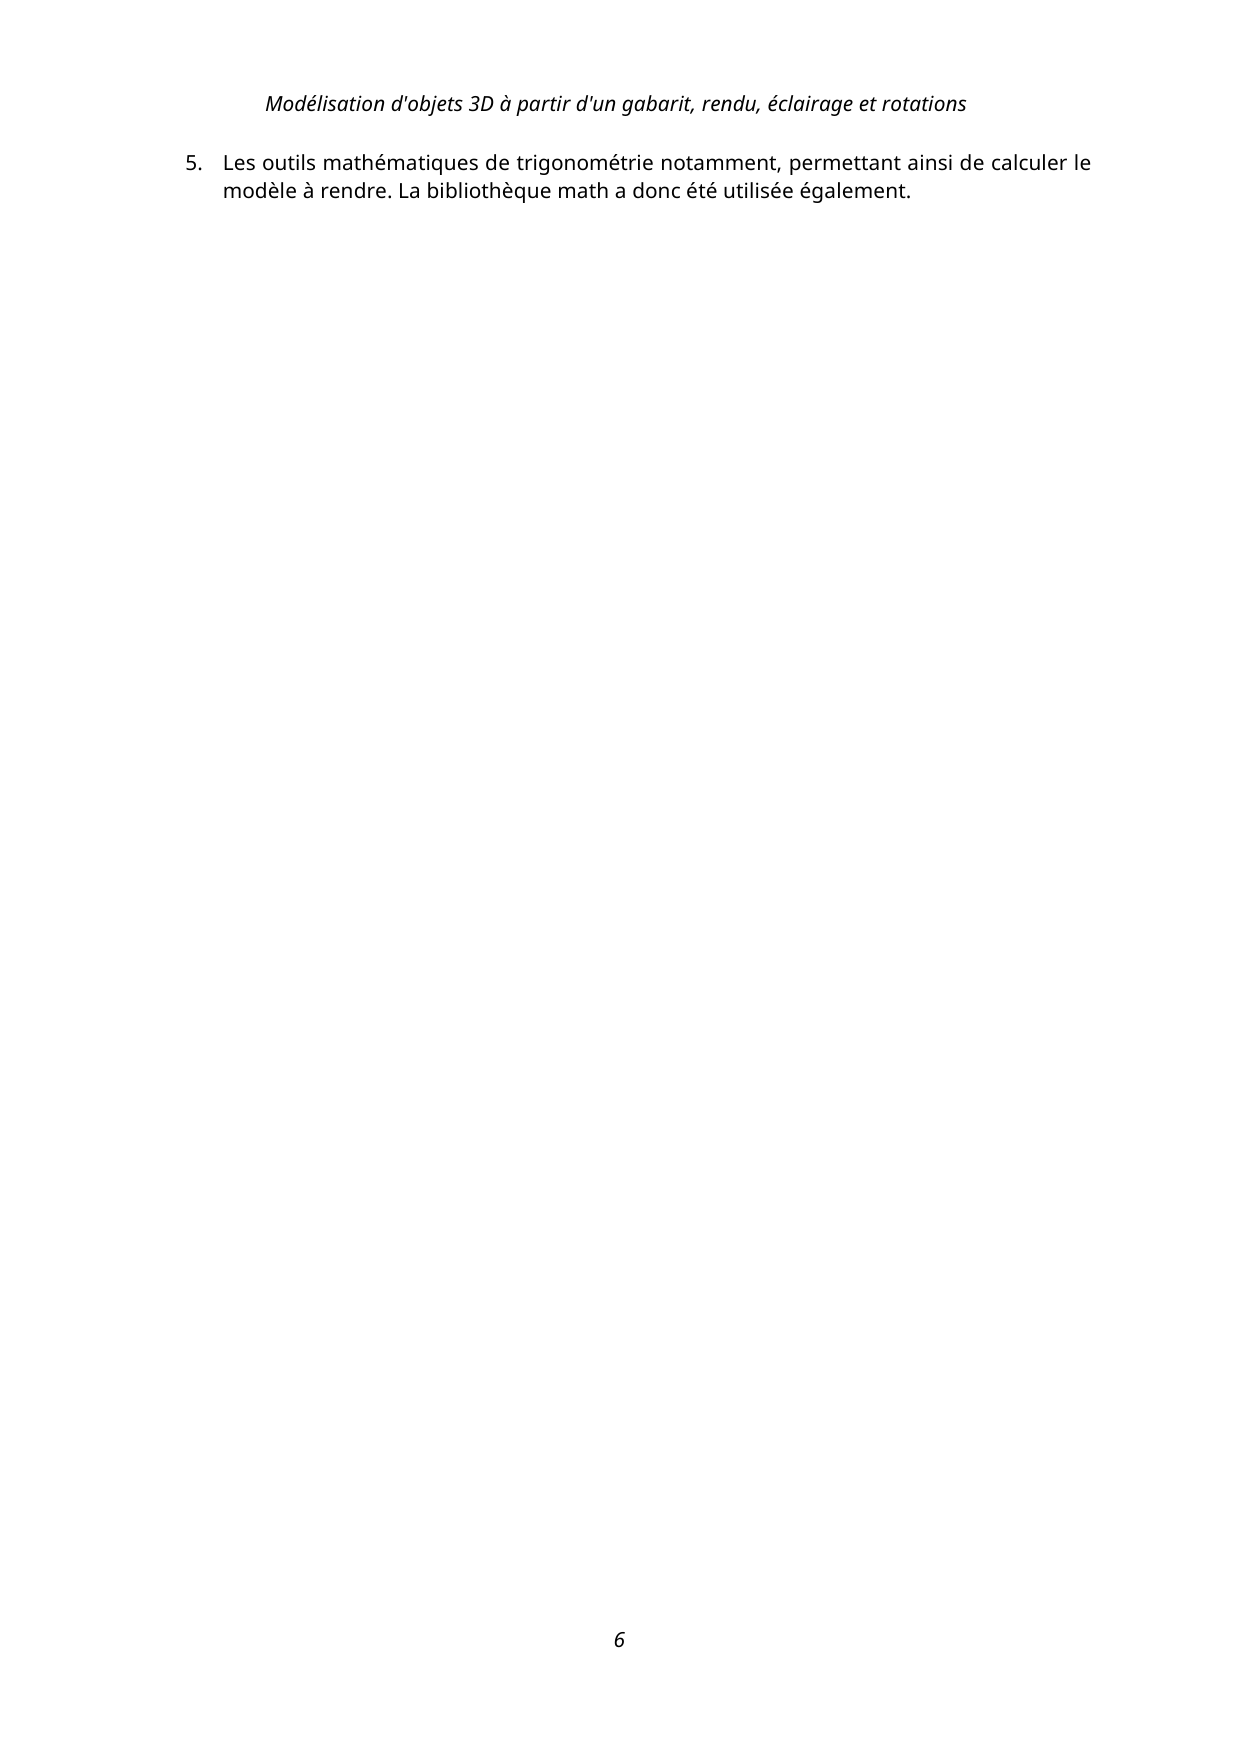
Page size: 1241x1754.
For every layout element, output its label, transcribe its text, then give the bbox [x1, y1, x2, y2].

list Les outils mathématiques de trigonométrie notamment, permettant ainsi de calculer le modèle à rendre. La bibliothèque math a donc été utilisée également. [185, 148, 1092, 205]
